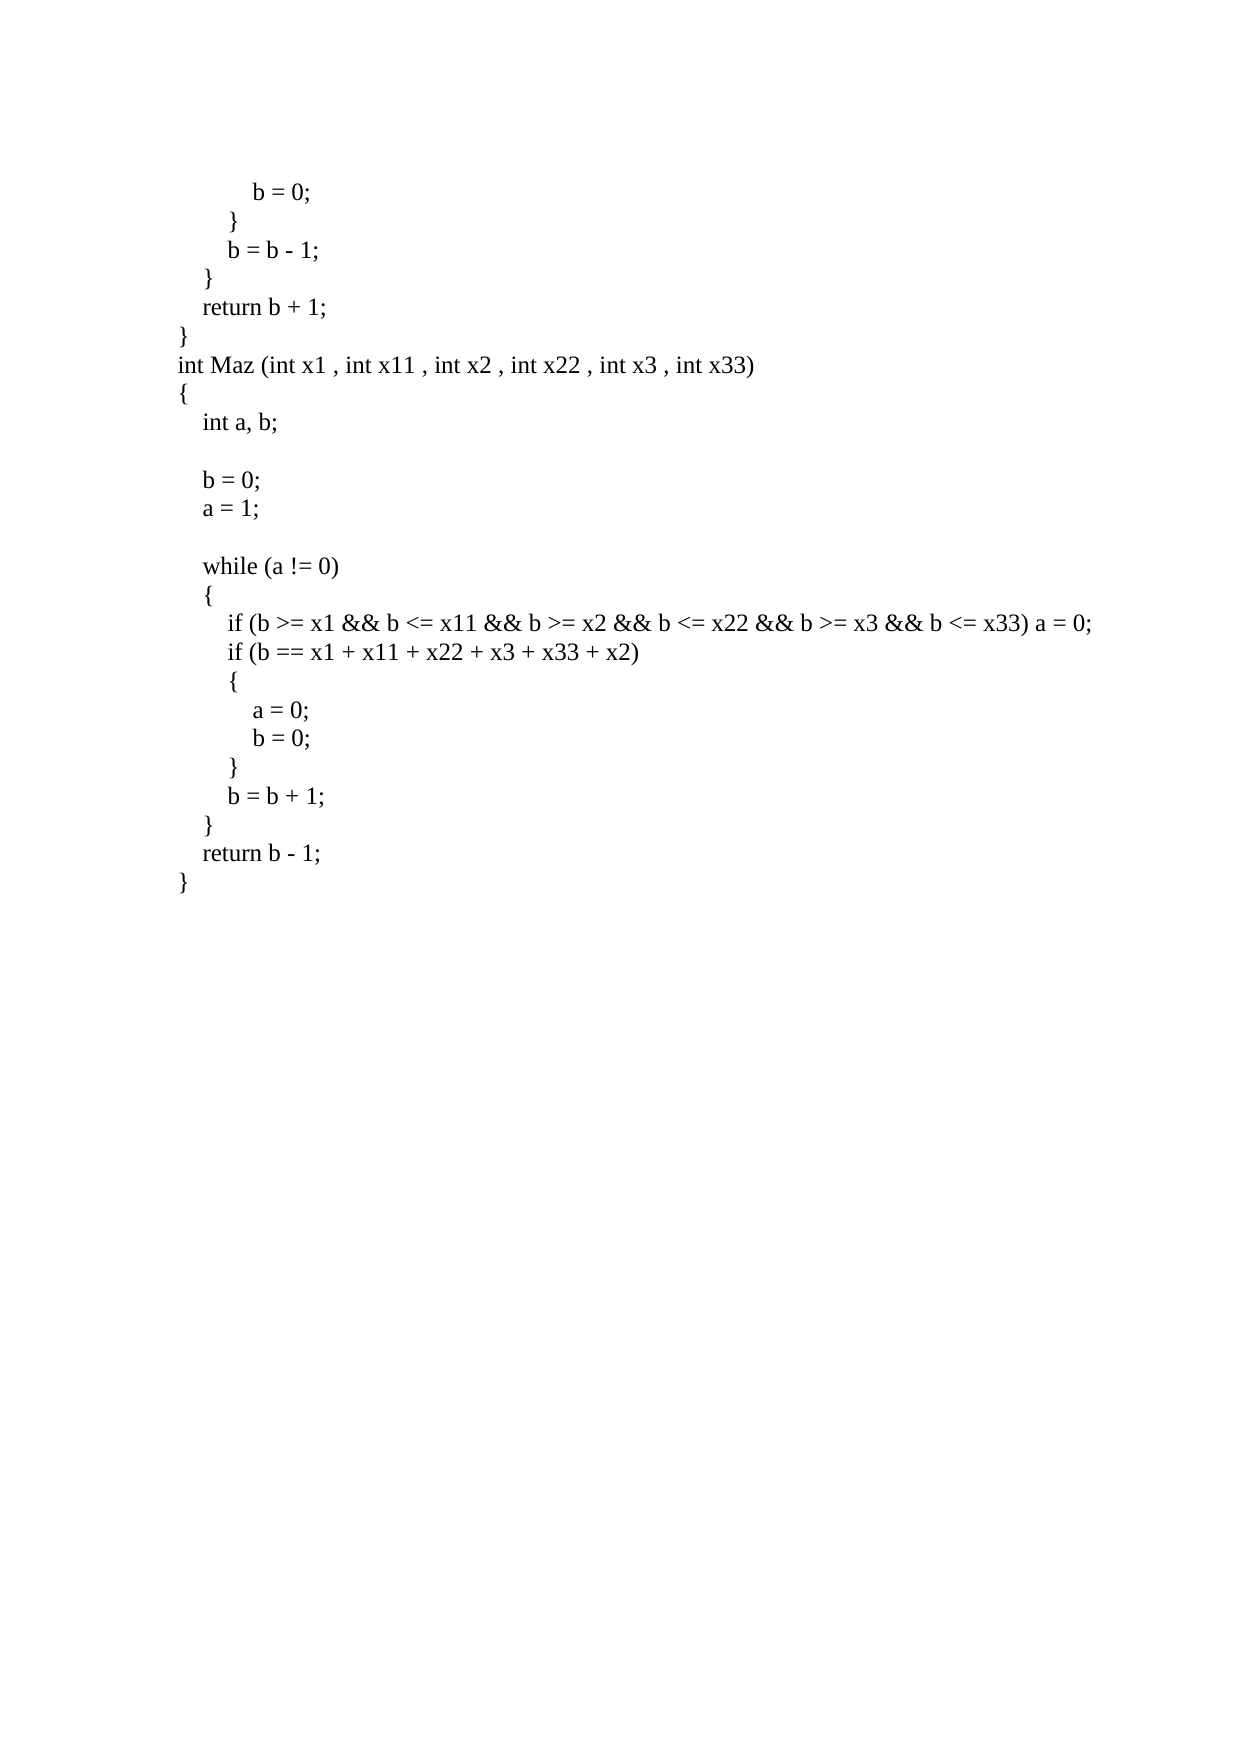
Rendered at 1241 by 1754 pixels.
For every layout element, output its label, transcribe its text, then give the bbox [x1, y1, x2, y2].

text return b + 1; [177, 292, 1181, 321]
text } [177, 321, 1181, 350]
text } [177, 263, 1181, 292]
text } [177, 752, 1181, 781]
text if (b >= x1 && b <= x11 && b >= x2 && b <= x22 && b >= x3 && b <= x33) a = 0; [177, 608, 1181, 637]
text } [177, 810, 1181, 838]
text a = 1; [177, 493, 1181, 522]
text { [177, 666, 1181, 695]
text } [177, 206, 1181, 235]
text b = 0; [177, 723, 1181, 752]
text b = 0; [177, 465, 1181, 493]
text while (a != 0) [177, 551, 1181, 580]
text a = 0; [177, 695, 1181, 723]
text return b - 1; [177, 838, 1181, 867]
text { [177, 378, 1181, 407]
text b = b + 1; [177, 781, 1181, 810]
text } [177, 867, 1181, 896]
text b = 0; [177, 177, 1181, 206]
text int a, b; [177, 407, 1181, 436]
text int Maz (int x1 , int x11 , int x2 , int x22 , int x3 , int x33) [177, 350, 1181, 378]
text if (b == x1 + x11 + x22 + x3 + x33 + x2) [177, 637, 1181, 666]
text { [177, 580, 1181, 608]
text b = b - 1; [177, 235, 1181, 263]
